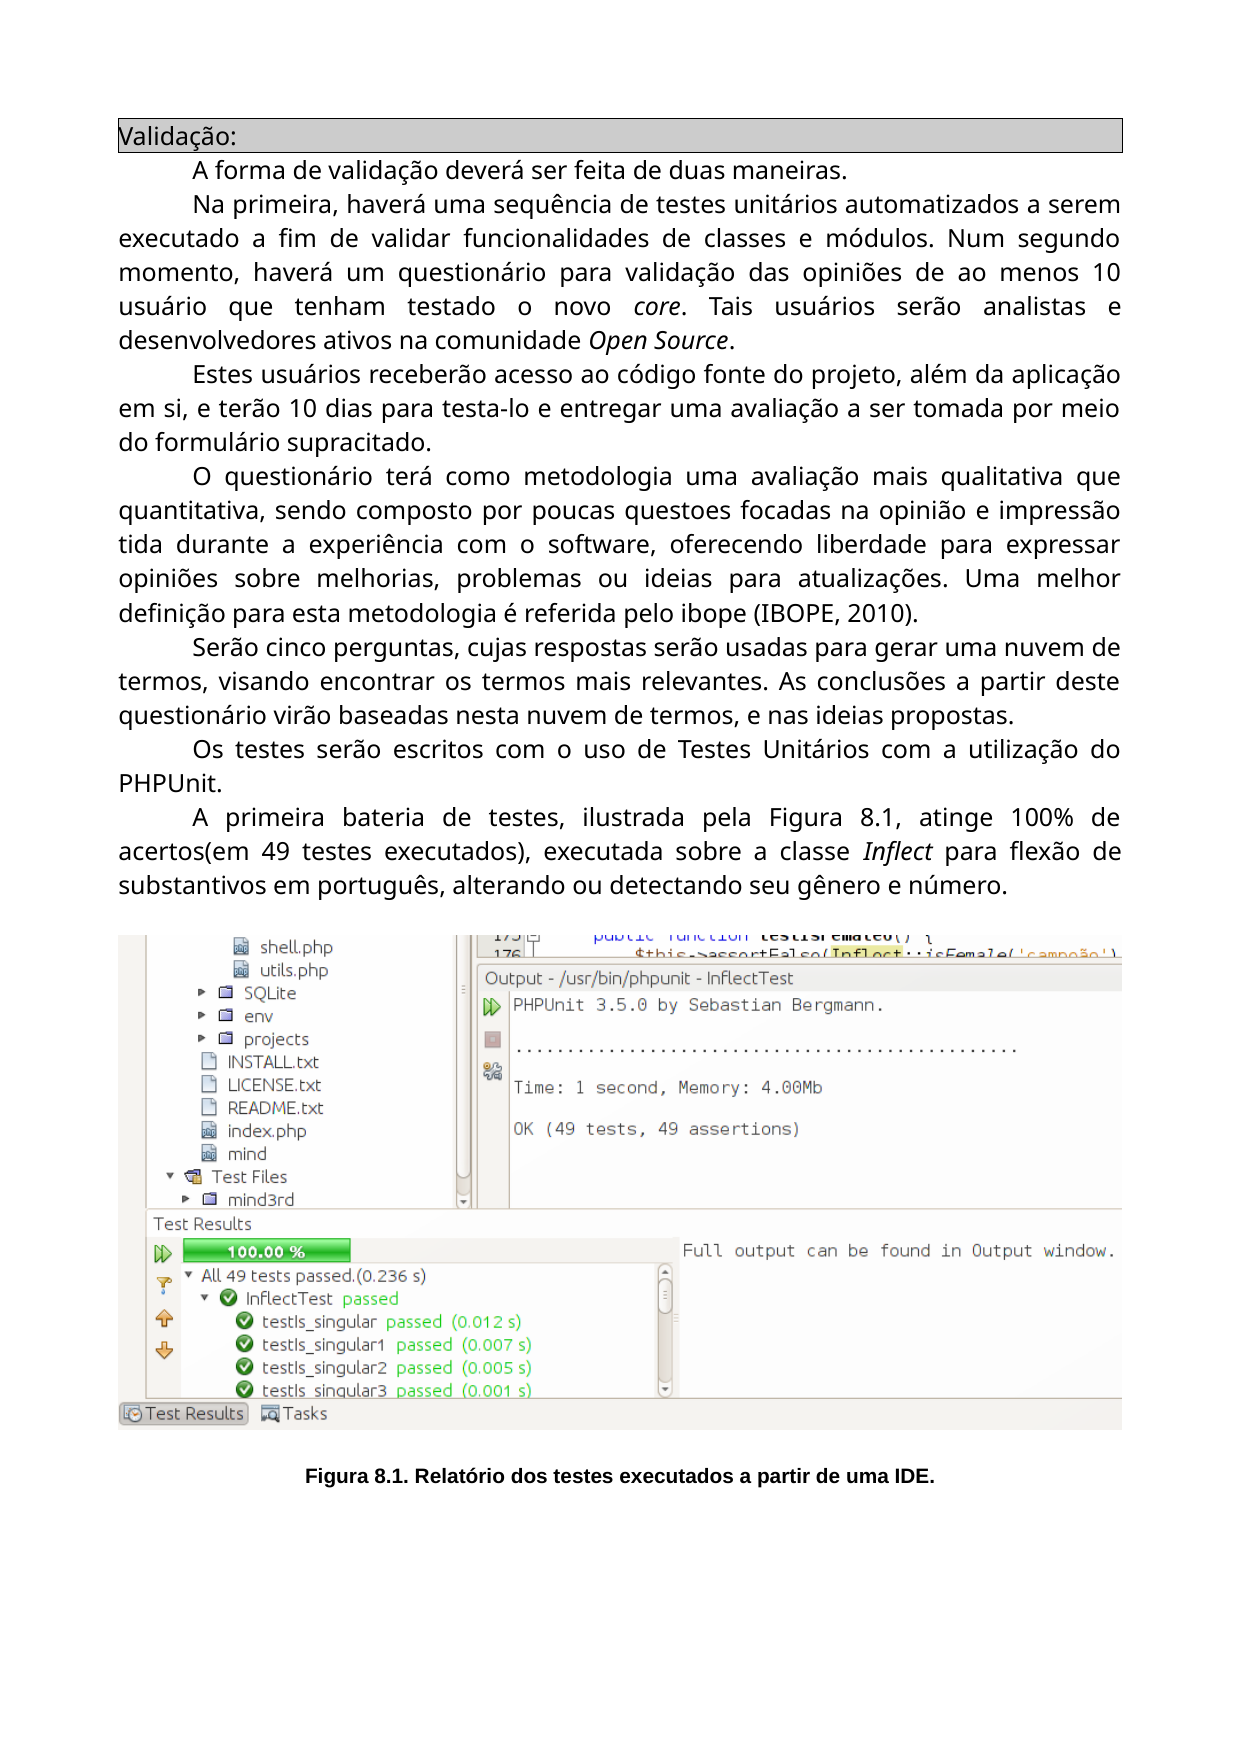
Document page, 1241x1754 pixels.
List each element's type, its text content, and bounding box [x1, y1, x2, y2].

text A forma de validação deverá ser feita de duas maneiras. [118, 153, 1122, 186]
text A primeira bateria de testes, ilustrada pela Figura 8.1, atinge 100% de acertos(em 49 testes executados), executada sobre a classe Inflect para flexão de substantivos em português, alterando ou detectando seu gênero e número. [118, 799, 1122, 902]
text Na primeira, haverá uma sequência de testes unitários automatizados a serem executado a fim de validar funcionalidades de classes e módulos. Num segundo momento, haverá um questionário para validação das opiniões de ao menos 10 usuário que tenham testado o novo core. Tais usuários serão analistas e desenvolvedores ativos na comunidade Open Source. [118, 186, 1122, 357]
picture [118, 935, 1122, 1430]
text Figura 8.1. Relatório dos testes executados a partir de uma IDE. [118, 1464, 1122, 1488]
text O questionário terá como metodologia uma avaliação mais qualitativa que quantitativa, sendo composto por poucas questoes focadas na opinião e impressão tida durante a experiência com o software, oferecendo liberdade para expressar opiniões sobre melhorias, problemas ou ideias para atualizações. Uma melhor definição para esta metodologia é referida pelo ibope (IBOPE, 2010). [118, 459, 1122, 629]
text Estes usuários receberão acesso ao código fonte do projeto, além da aplicação em si, e terão 10 dias para testa-lo e entregar uma avaliação a ser tomada por meio do formulário supracitado. [118, 357, 1122, 459]
text Os testes serão escritos com o uso de Testes Unitários com a utilização do PHPUnit. [118, 731, 1122, 799]
text Serão cinco perguntas, cujas respostas serão usadas para gerar uma nuvem de termos, visando encontrar os termos mais relevantes. As conclusões a partir deste questionário virão baseadas nesta nuvem de termos, e nas ideias propostas. [118, 629, 1122, 731]
